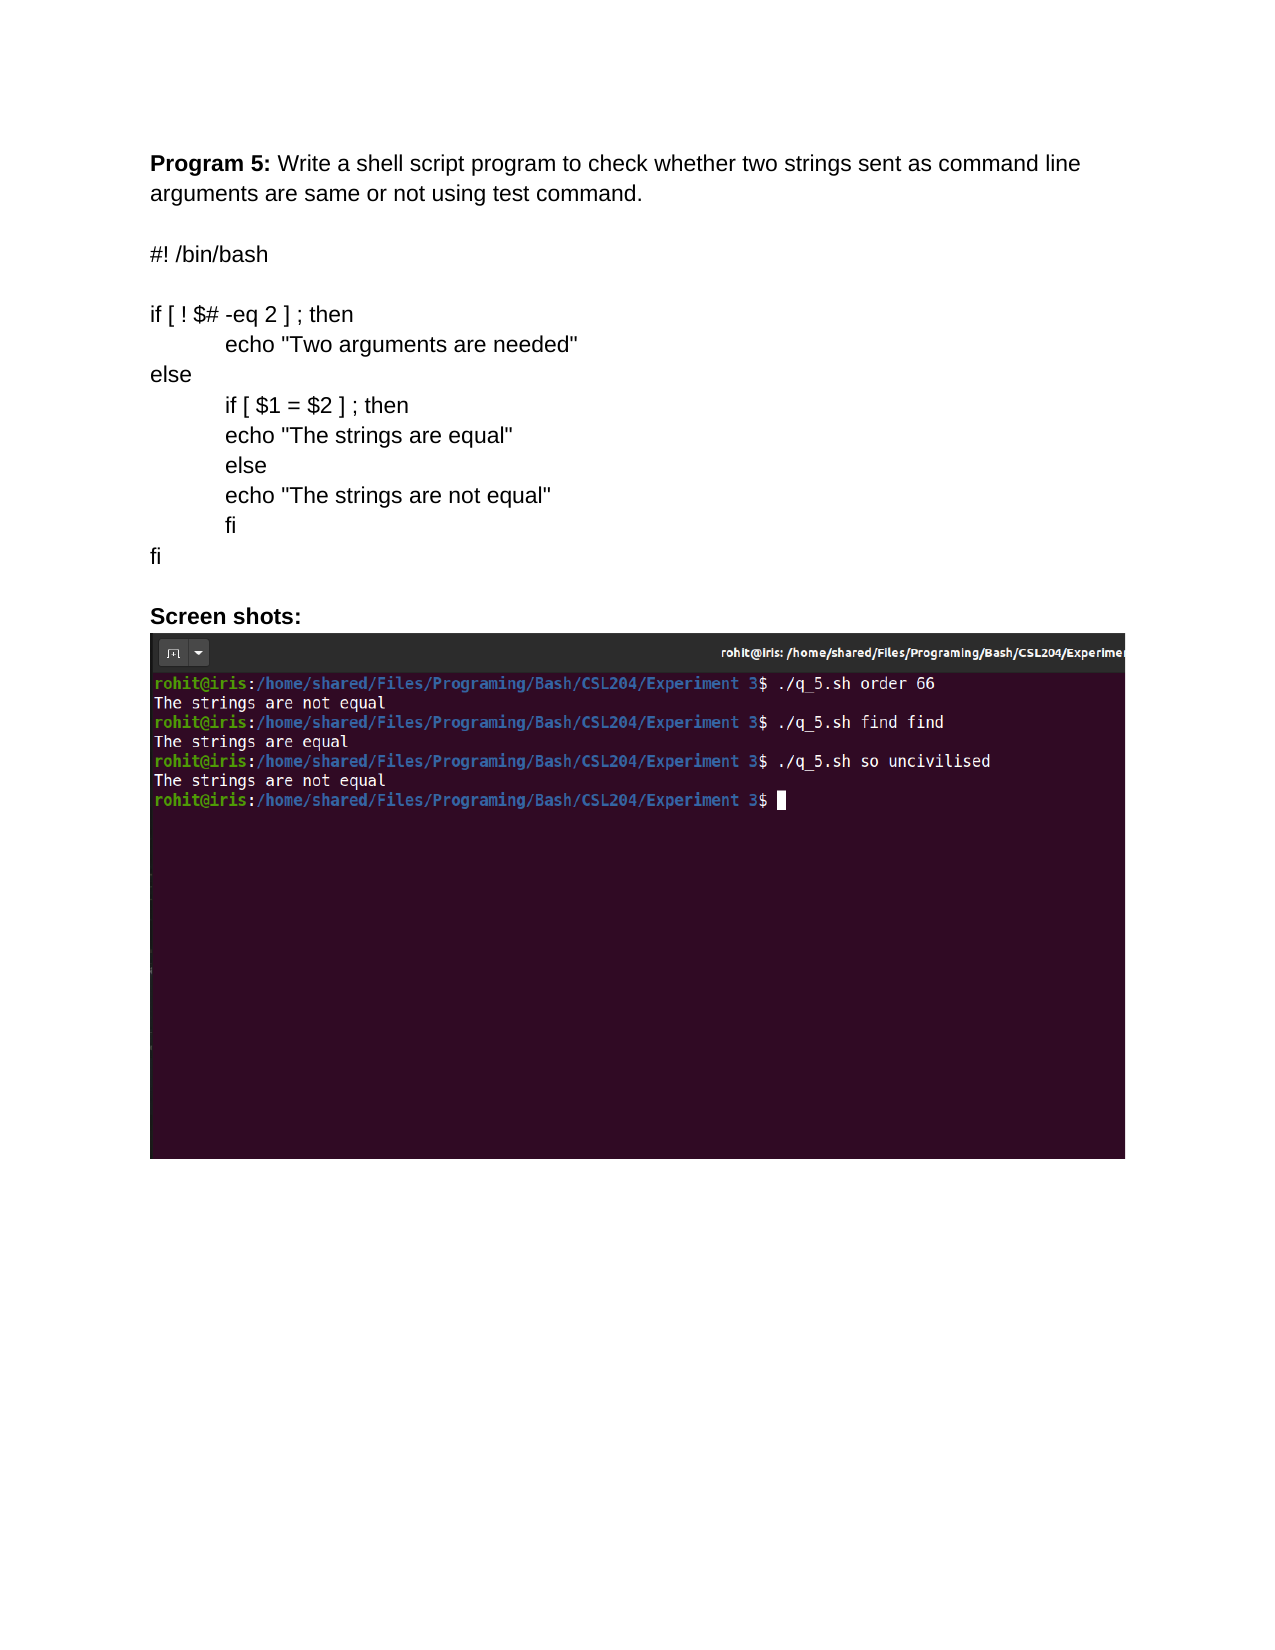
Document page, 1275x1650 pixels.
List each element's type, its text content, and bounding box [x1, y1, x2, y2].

text else [150, 361, 1125, 388]
text if [ ! $# -eq 2 ] ; then [150, 301, 1125, 327]
text Screen shots: [150, 603, 1125, 633]
text if [ $1 = $2 ] ; then [150, 392, 1125, 418]
text Program 5: Write a shell script program to check whether two strings sent as command line arguments are same or not using test command. [150, 150, 1125, 207]
text else [150, 452, 1125, 478]
text echo "The strings are not equal" [150, 482, 1125, 509]
text echo "The strings are equal" [150, 422, 1125, 448]
picture [150, 633, 1125, 1159]
text fi [150, 512, 1125, 539]
text #! /bin/bash [150, 241, 1125, 267]
text fi [150, 543, 1125, 569]
text echo "Two arguments are needed" [150, 331, 1125, 358]
